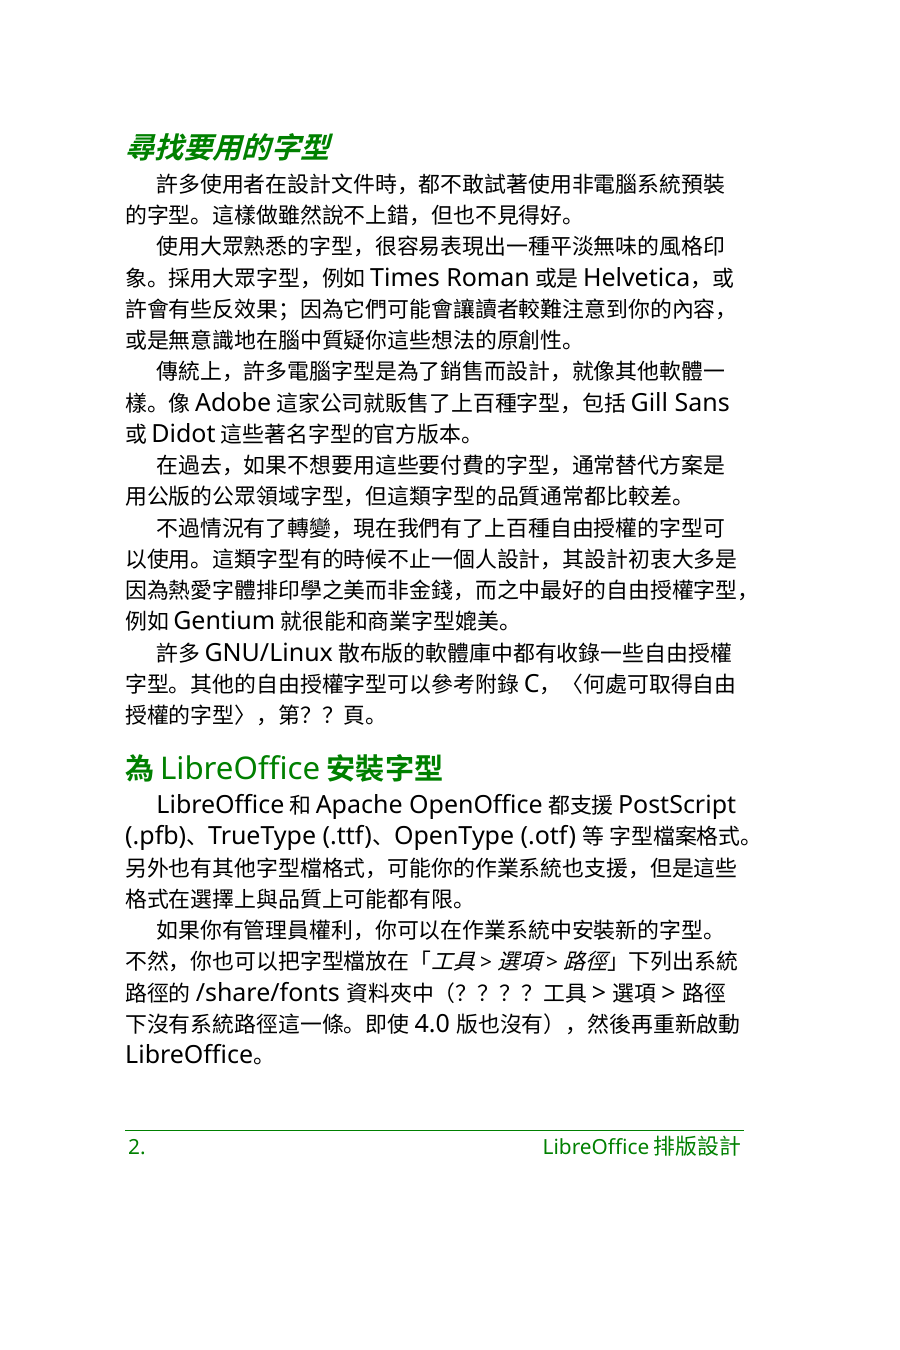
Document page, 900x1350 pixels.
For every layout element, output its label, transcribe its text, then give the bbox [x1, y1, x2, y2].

text 在過去，如果不想要用這些要付費的字型，通常替代方案是用公版的公眾領域字型，但這類字型的品質通常都比較差。 [125, 448, 744, 511]
subtitle 為LibreOffice安裝字型 [125, 745, 744, 788]
text 傳統上，許多電腦字型是為了銷售而設計，就像其他軟體一樣。像Adobe這家公司就販售了上百種字型，包括Gill Sans或Didot這些著名字型的官方版本。 [125, 355, 744, 448]
subtitle 尋找要用的字型 [125, 125, 744, 167]
text LibreOffice和Apache OpenOffice都支援PostScript (.pfb)、TrueType (.ttf)、OpenType (.otf) 等 字型檔案格式。另外也有其他字型檔格式，可能你的作業系統也支援，但是這些格式在選擇上與品質上可能都有限。 [125, 788, 744, 913]
text 使用大眾熟悉的字型，很容易表現出一種平淡無味的風格印象。採用大眾字型，例如Times Roman或是Helvetica，或許會有些反效果；因為它們可能會讓讀者較難注意到你的內容，或是無意識地在腦中質疑你這些想法的原創性。 [125, 230, 744, 355]
text 許多使用者在設計文件時，都不敢試著使用非電腦系統預裝的字型。這樣做雖然說不上錯，但也不見得好。 [125, 167, 744, 230]
text 如果你有管理員權利，你可以在作業系統中安裝新的字型。不然，你也可以把字型檔放在「工具 > 選項 > 路徑」下列出系統路徑的 /share/fonts 資料夾中（？？？？工具 > 選項 > 路徑 下沒有系統路徑這一條。即使 4.0 版也沒有），然後再重新啟動 LibreOffice。 [125, 913, 744, 1070]
text 許多GNU/Linux散布版的軟體庫中都有收錄一些自由授權字型。其他的自由授權字型可以參考附錄 C，〈何處可取得自由授權的字型〉，第？？頁。 [125, 636, 744, 730]
text 不過情況有了轉變，現在我們有了上百種自由授權的字型可以使用。這類字型有的時候不止一個人設計，其設計初衷大多是因為熱愛字體排印學之美而非金錢，而之中最好的自由授權字型，例如Gentium就很能和商業字型媲美。 [125, 511, 744, 636]
